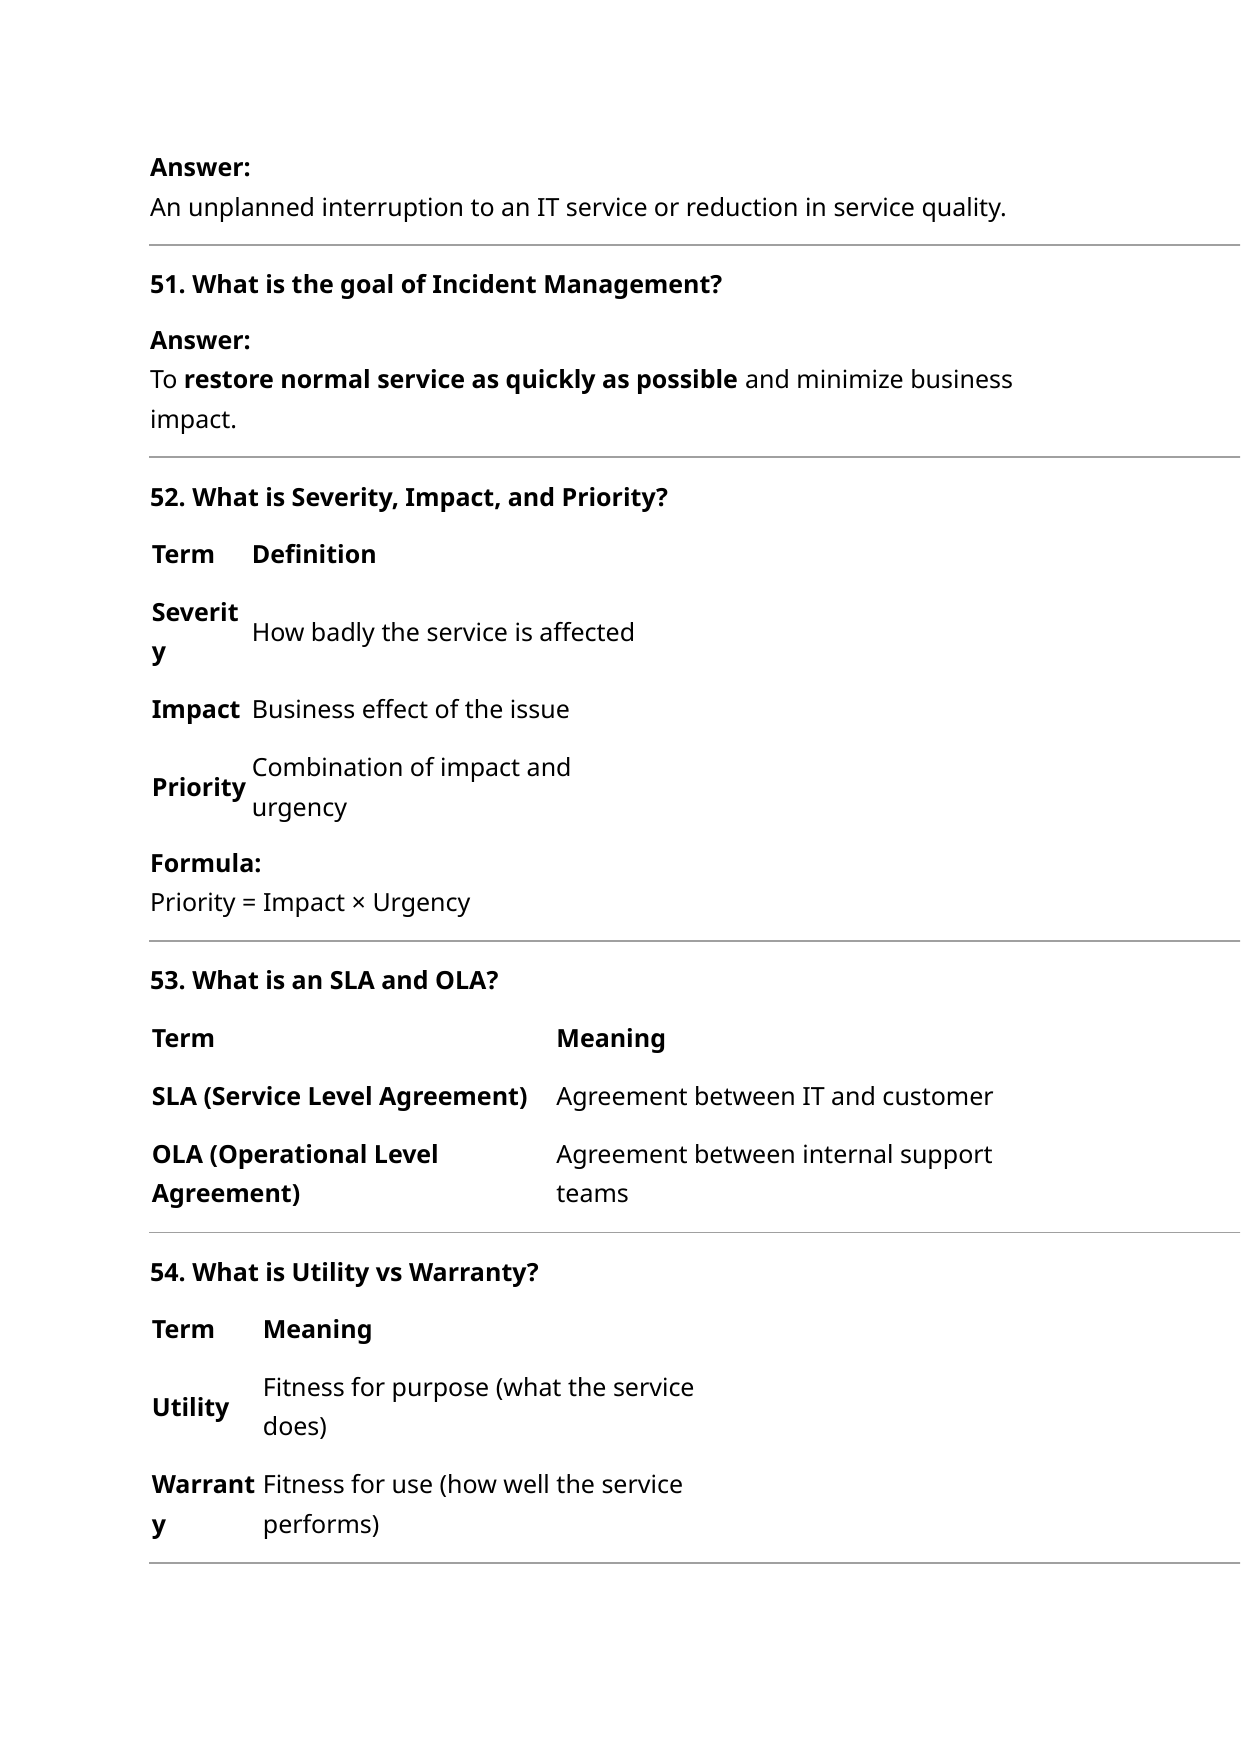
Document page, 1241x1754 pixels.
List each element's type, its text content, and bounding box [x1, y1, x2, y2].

table_header Term [150, 1310, 261, 1368]
table_header Meaning [261, 1310, 765, 1368]
table_cell Priority [150, 749, 250, 846]
table_cell Business effect of the issue [250, 690, 642, 748]
table_cell Fitness for use (how well the service performs) [261, 1466, 765, 1562]
table_header Term [150, 535, 250, 593]
table_cell Impact [150, 690, 250, 748]
text 51. What is the goal of Incident Management? [150, 267, 1090, 301]
table_cell How badly the service is affected [250, 593, 642, 690]
text 52. What is Severity, Impact, and Priority? [150, 479, 1090, 513]
table_cell Utility [150, 1368, 261, 1466]
text Answer: An unplanned interruption to an IT service or reduction in service quality. [150, 150, 1090, 223]
table_header Meaning [555, 1019, 1029, 1077]
text Answer: To restore normal service as quickly as possible and minimize business impact. [150, 323, 1090, 435]
table_header Definition [250, 535, 642, 593]
table_cell OLA (Operational Level Agreement) [150, 1135, 555, 1232]
table_cell SLA (Service Level Agreement) [150, 1077, 555, 1135]
text Formula: Priority = Impact × Urgency [150, 846, 1090, 919]
text 53. What is an SLA and OLA? [150, 963, 1090, 997]
table_cell Fitness for purpose (what the service does) [261, 1368, 765, 1466]
table_header Term [150, 1019, 555, 1077]
table_cell Agreement between IT and customer [555, 1077, 1029, 1135]
table_cell Agreement between internal support teams [555, 1135, 1029, 1232]
table_cell Warranty [150, 1466, 261, 1562]
text 54. What is Utility vs Warranty? [150, 1254, 1090, 1288]
table_cell Severity [150, 593, 250, 690]
table_cell Combination of impact and urgency [250, 749, 642, 846]
